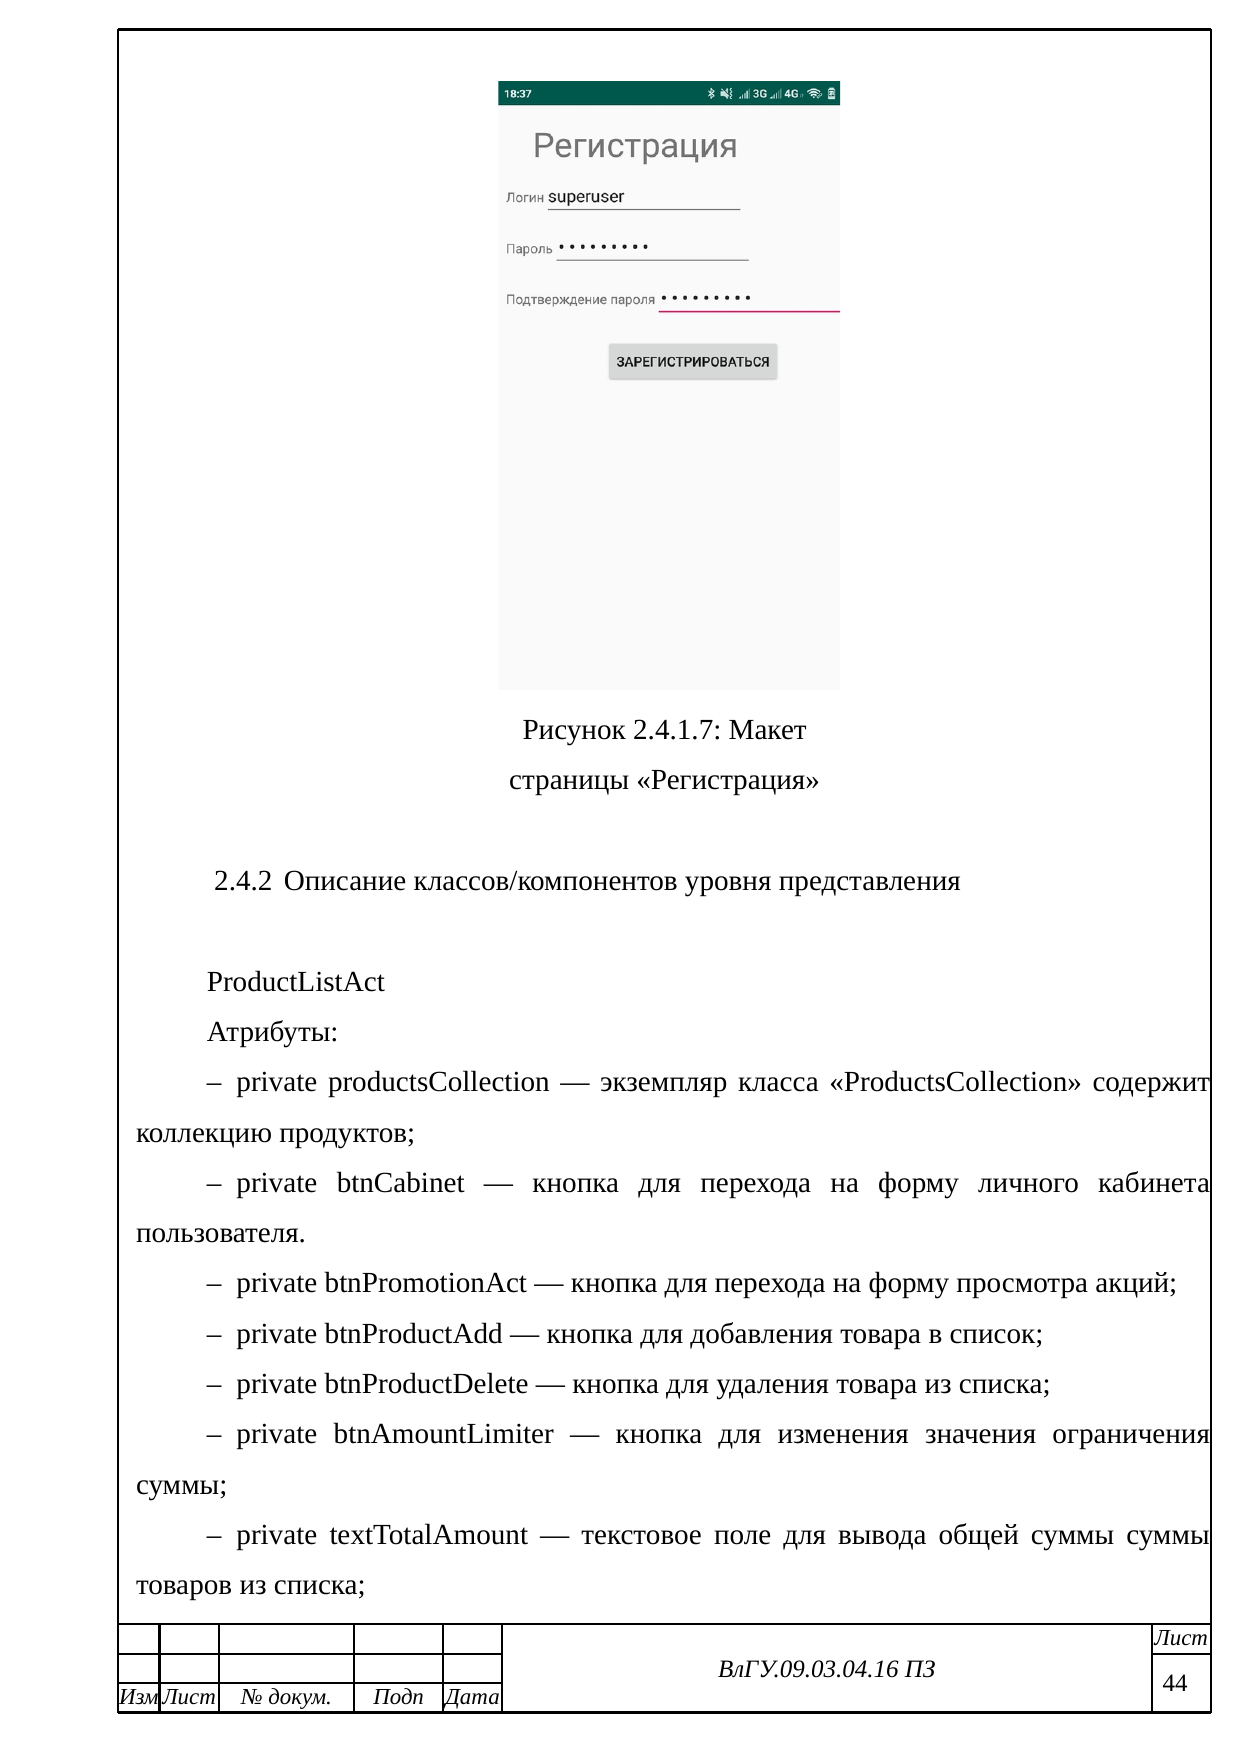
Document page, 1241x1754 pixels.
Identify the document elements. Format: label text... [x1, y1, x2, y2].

list private productsCollection — экземпляр класса «ProductsCollection» содержит коллекцию продуктов; [136, 1064, 1210, 1148]
list private btnCabinet — кнопка для перехода на форму личного кабинета пользователя. [136, 1165, 1210, 1249]
subtitle Описание классов/компонентов уровня представления [136, 863, 1210, 897]
text Атрибуты: [136, 1014, 1193, 1048]
list private btnPromotionAct — кнопка для перехода на форму просмотра акций; [136, 1266, 1210, 1299]
list private btnProductAdd — кнопка для добавления товара в список; [136, 1316, 1210, 1349]
text Рисунок 2.4.1.7: Макет страницы «Регистрация» [498, 690, 831, 796]
picture [498, 81, 841, 690]
list private textTotalAmount — текстовое поле для вывода общей суммы суммы товаров из списка; [136, 1517, 1210, 1601]
text ProductListAct [136, 964, 1193, 997]
list private btnAmountLimiter — кнопка для изменения значения ограничения суммы; [136, 1417, 1210, 1500]
list private btnProductDelete — кнопка для удаления товара из списка; [136, 1366, 1210, 1400]
